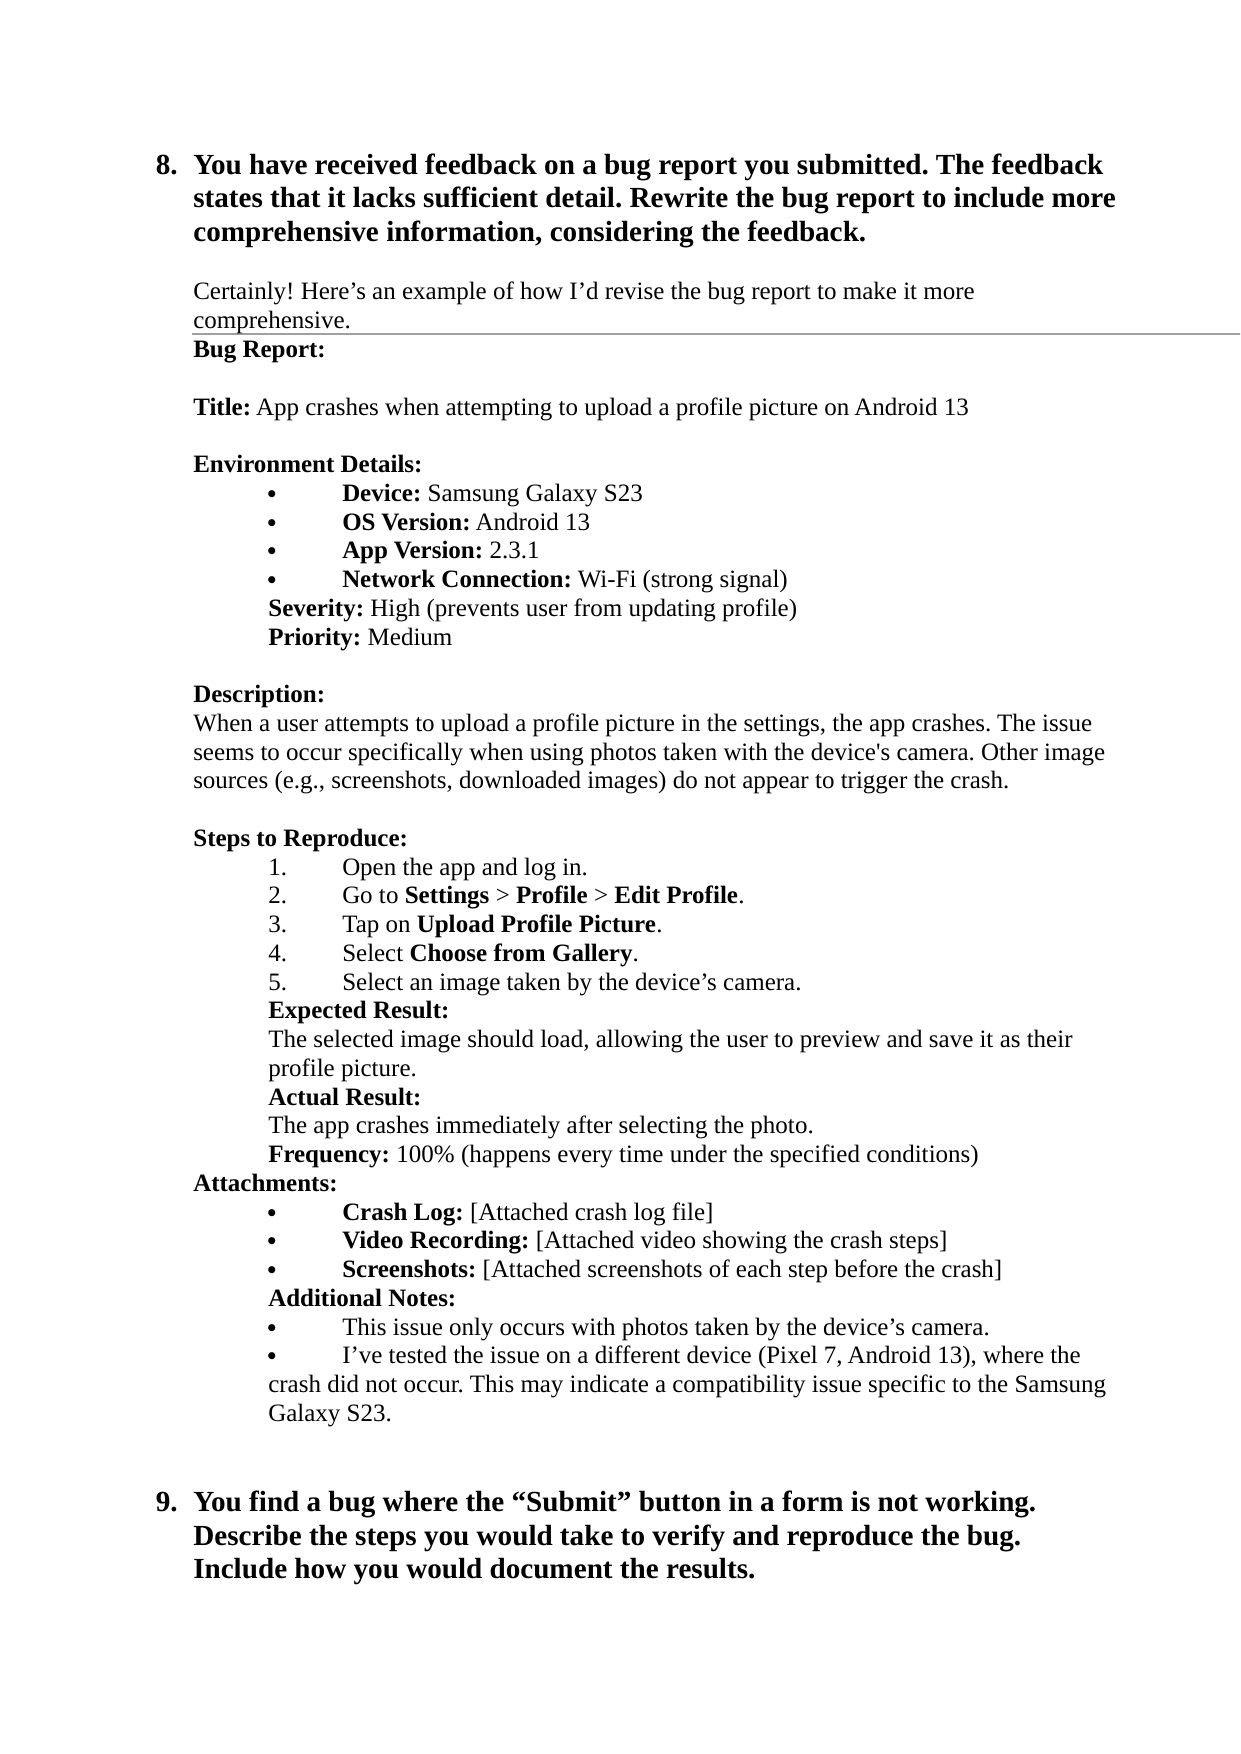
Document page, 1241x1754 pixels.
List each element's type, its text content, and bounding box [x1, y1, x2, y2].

text Severity: High (prevents user from updating profile) [268, 593, 1122, 622]
text Actual Result: The app crashes immediately after selecting the photo. [268, 1082, 1122, 1139]
list Select an image taken by the device’s camera. [268, 967, 1122, 995]
text Frequency: 100% (happens every time under the specified conditions) [268, 1139, 1122, 1168]
list This issue only occurs with photos taken by the device’s camera. [268, 1312, 1122, 1340]
text Priority: Medium [268, 622, 1122, 650]
text Certainly! Here’s an example of how I’d revise the bug report to make it more comprehensive. [193, 276, 1122, 333]
list App Version: 2.3.1 [268, 535, 1122, 564]
list Open the app and log in. [268, 852, 1122, 880]
list Tap on Upload Profile Picture. [268, 909, 1122, 938]
text Environment Details: [193, 449, 1122, 478]
text Steps to Reproduce: [193, 823, 1122, 852]
list Go to Settings > Profile > Edit Profile. [268, 880, 1122, 909]
list OS Version: Android 13 [268, 507, 1122, 535]
list Device: Samsung Galaxy S23 [268, 478, 1122, 507]
text Bug Report: [193, 335, 1122, 363]
list Screenshots: [Attached screenshots of each step before the crash] [268, 1254, 1122, 1283]
text Description: When a user attempts to upload a profile picture in the settings, the app crashes. The issue seems to occur specifically when using photos taken with the device's camera. Other image sources (e.g., screenshots, downloaded images) do not appear to trigger the crash. [193, 679, 1122, 794]
list I’ve tested the issue on a different device (Pixel 7, Android 13), where the crash did not occur. This may indicate a compatibility issue specific to the Samsung Galaxy S23. [268, 1340, 1122, 1427]
text Attachments: [193, 1168, 1122, 1197]
list You have received feedback on a bug report you submitted. The feedback states that it lacks sufficient detail. Rewrite the bug report to include more comprehensive information, considering the feedback. [156, 147, 1122, 247]
list Video Recording: [Attached video showing the crash steps] [268, 1225, 1122, 1254]
text Expected Result: The selected image should load, allowing the user to preview and save it as their profile picture. [268, 995, 1122, 1082]
text Additional Notes: [268, 1283, 1122, 1312]
list Crash Log: [Attached crash log file] [268, 1197, 1122, 1225]
list Select Choose from Gallery. [268, 938, 1122, 967]
list You find a bug where the “Submit” button in a form is not working. Describe the steps you would take to verify and reproduce the bug. Include how you would document the results. [156, 1484, 1122, 1585]
text Title: App crashes when attempting to upload a profile picture on Android 13 [193, 392, 1122, 420]
list Network Connection: Wi-Fi (strong signal) [268, 564, 1122, 593]
